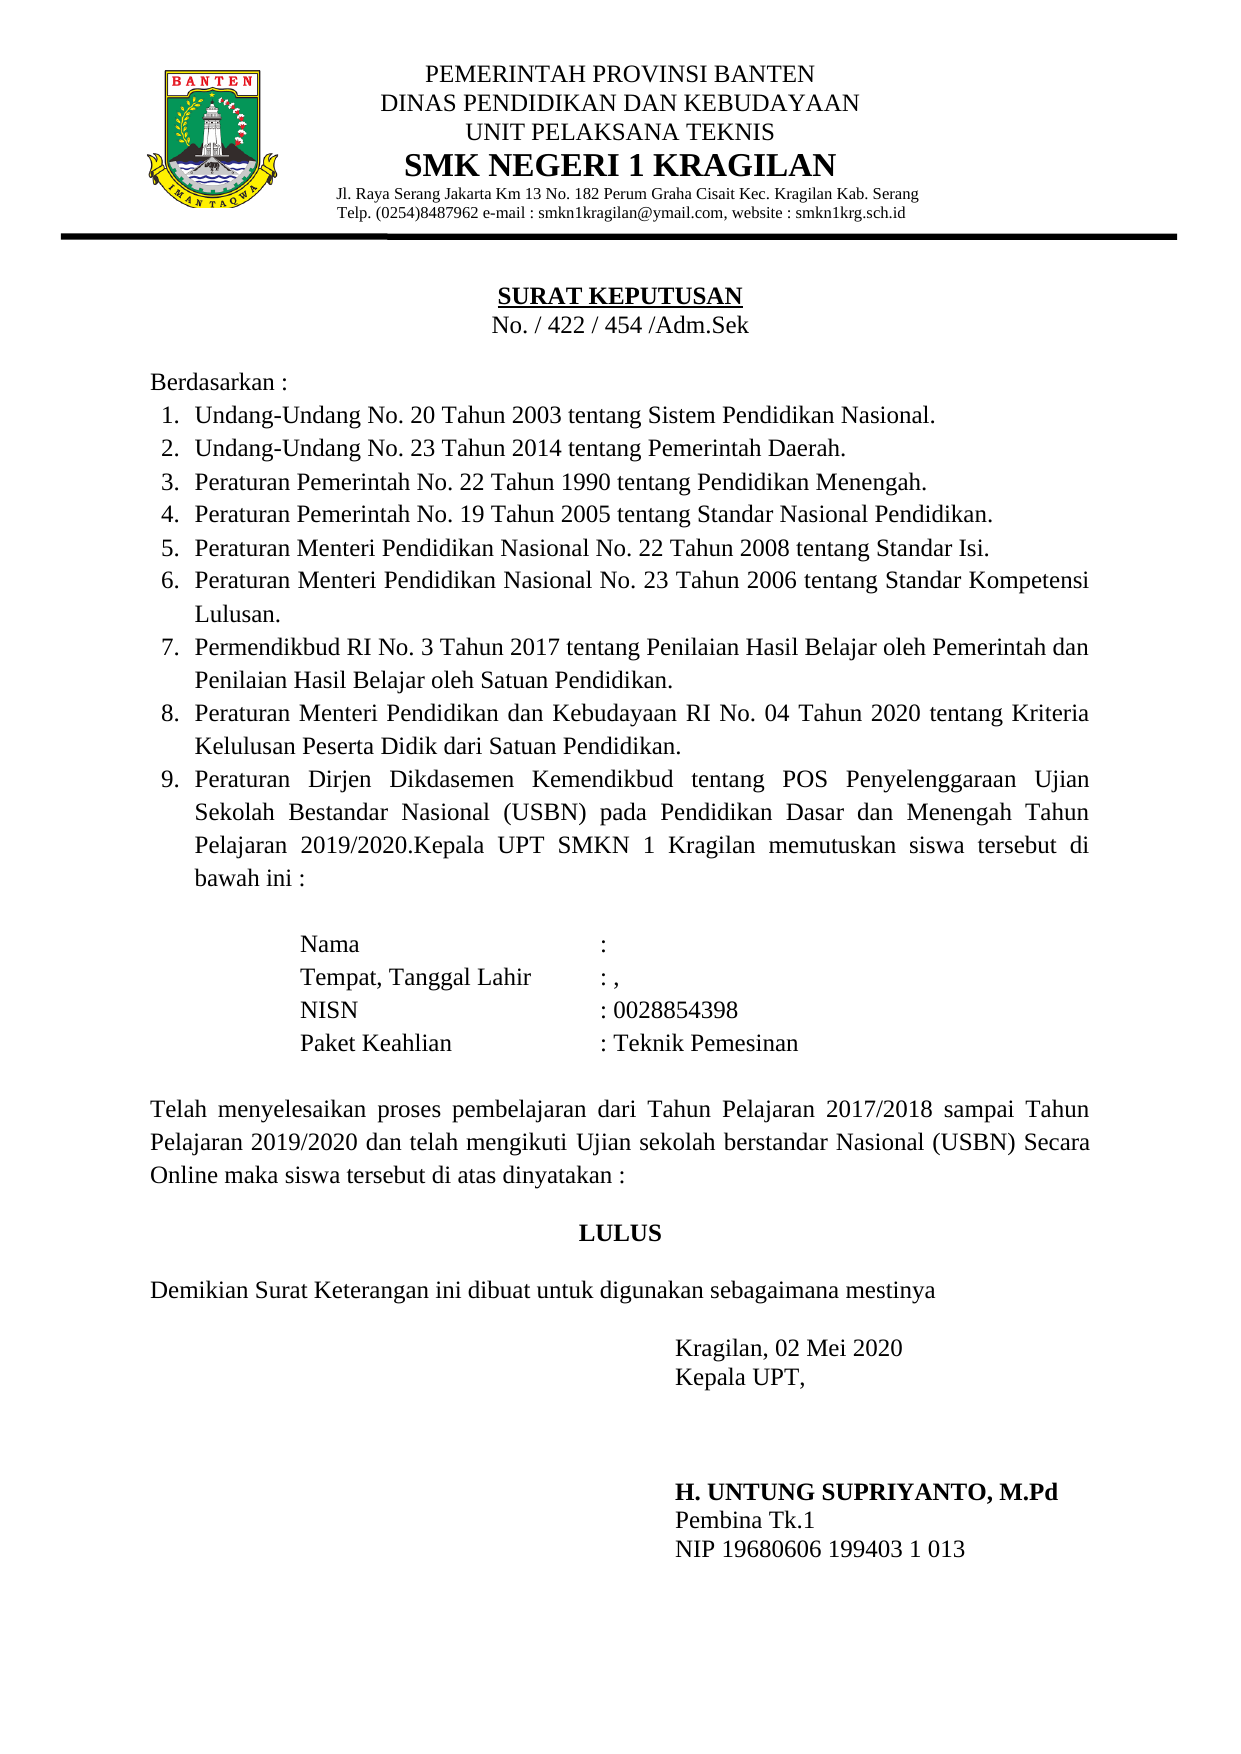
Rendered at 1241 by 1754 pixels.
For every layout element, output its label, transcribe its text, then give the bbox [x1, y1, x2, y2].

text Berdasarkan : [150, 367, 1090, 396]
text NISN : 0028854398 [150, 995, 1090, 1024]
list Undang-Undang No. 23 Tahun 2014 tentang Pemerintah Daerah. [179, 433, 1090, 462]
text Kepala UPT, [150, 1362, 1090, 1391]
list Undang-Undang No. 20 Tahun 2003 tentang Sistem Pendidikan Nasional. [179, 401, 1090, 429]
text Pembina Tk.1 [150, 1506, 1090, 1534]
list Permendikbud RI No. 3 Tahun 2017 tentang Penilaian Hasil Belajar oleh Pemerintah dan Penilaian Hasil Belajar oleh Satuan Pendidikan. [179, 632, 1090, 693]
text No. / 422 / 454 /Adm.Sek [150, 310, 1090, 339]
list Peraturan Menteri Pendidikan dan Kebudayaan RI No. 04 Tahun 2020 tentang Kriteria Kelulusan Peserta Didik dari Satuan Pendidikan. [179, 698, 1090, 759]
text Tempat, Tanggal Lahir : , [150, 962, 1090, 991]
list Peraturan Pemerintah No. 22 Tahun 1990 tentang Pendidikan Menengah. [179, 467, 1090, 495]
text Telah menyelesaikan proses pembelajaran dari Tahun Pelajaran 2017/2018 sampai Tahun Pelajaran 2019/2020 dan telah mengikuti Ujian sekolah berstandar Nasional (USBN) Secara Online maka siswa tersebut di atas dinyatakan : [150, 1094, 1090, 1189]
text Demikian Surat Keterangan ini dibuat untuk digunakan sebagaimana mestinya [150, 1276, 1090, 1304]
text H. UNTUNG SUPRIYANTO, M.Pd [150, 1477, 1090, 1506]
picture [146, 70, 279, 208]
text NIP 19680606 199403 1 013 [150, 1534, 1090, 1563]
list Peraturan Dirjen Dikdasemen Kemendikbud tentang POS Penyelenggaraan Ujian Sekolah Bestandar Nasional (USBN) pada Pendidikan Dasar dan Menengah Tahun Pelajaran 2019/2020.Kepala UPT SMKN 1 Kragilan memutuskan siswa tersebut di bawah ini : [179, 764, 1090, 892]
text Nama : [150, 929, 1090, 958]
text LULUS [150, 1218, 1090, 1247]
text SURAT KEPUTUSAN [150, 281, 1090, 310]
text Kragilan, 02 Mei 2020 [150, 1333, 1090, 1362]
list Peraturan Menteri Pendidikan Nasional No. 23 Tahun 2006 tentang Standar Kompetensi Lulusan. [179, 566, 1090, 627]
list Peraturan Menteri Pendidikan Nasional No. 22 Tahun 2008 tentang Standar Isi. [179, 533, 1090, 561]
list Peraturan Pemerintah No. 19 Tahun 2005 tentang Standar Nasional Pendidikan. [179, 499, 1090, 528]
text Paket Keahlian : Teknik Pemesinan [150, 1028, 1090, 1057]
